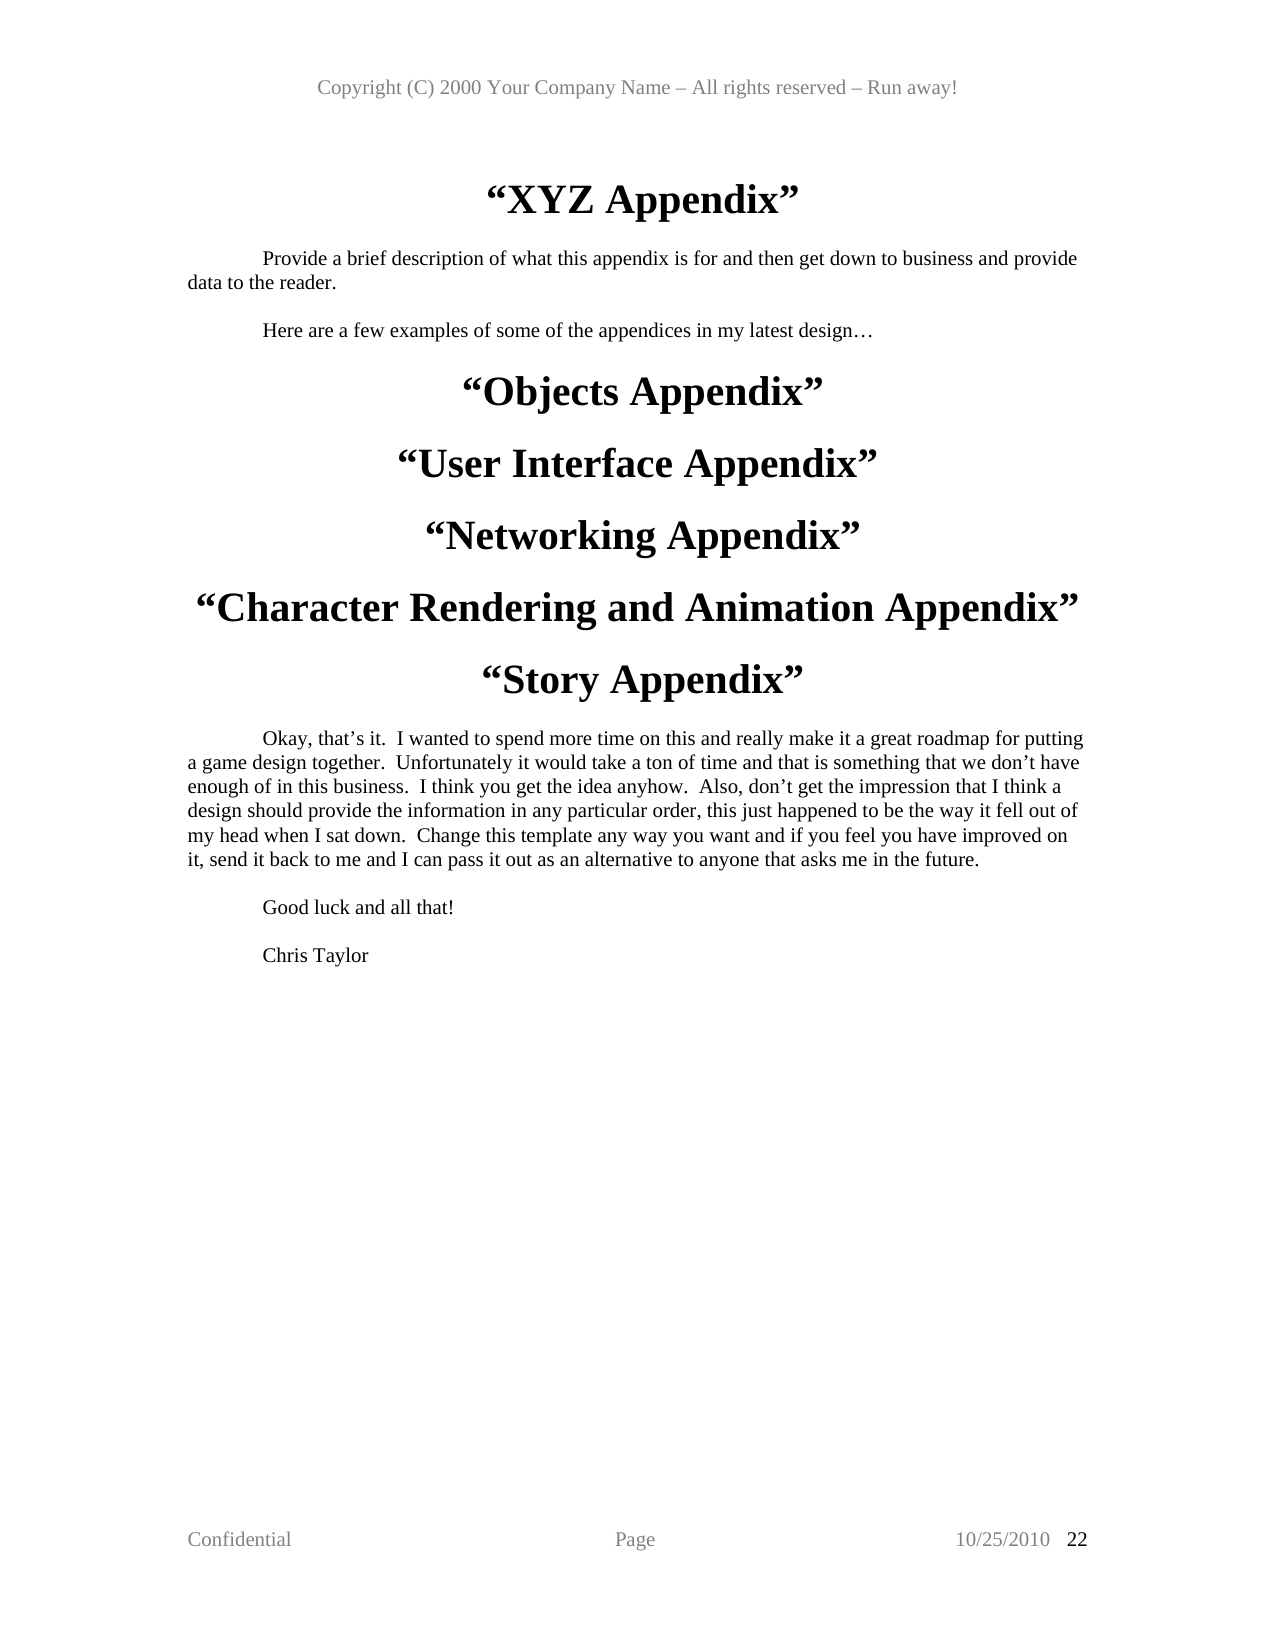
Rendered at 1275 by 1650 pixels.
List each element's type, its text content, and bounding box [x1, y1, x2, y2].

text Okay, that’s it. I wanted to spend more time on this and really make it a great roadmap for putting a game design together. Unfortunately it would take a ton of time and that is something that we don’t have enough of in this business. I think you get the idea anyhow. Also, don’t get the impression that I think a design should provide the information in any particular order, this just happened to be the way it fell out of my head when I sat down. Change this template any way you want and if you feel you have improved on it, send it back to me and I can pass it out as an alternative to anyone that asks me in the future. [187, 726, 1087, 871]
subtitle “Networking Appendix” [187, 510, 1087, 558]
subtitle “Objects Appendix” [187, 366, 1087, 414]
subtitle “Story Appendix” [187, 654, 1087, 702]
subtitle “User Interface Appendix” [187, 438, 1087, 486]
text Provide a brief description of what this appendix is for and then get down to business and provide data to the reader. [187, 246, 1087, 294]
text Good luck and all that! [187, 895, 1087, 919]
text Here are a few examples of some of the appendices in my latest design… [187, 318, 1087, 342]
text Chris Taylor [187, 943, 1087, 967]
subtitle “Character Rendering and Animation Appendix” [187, 582, 1087, 630]
subtitle “XYZ Appendix” [187, 174, 1087, 222]
